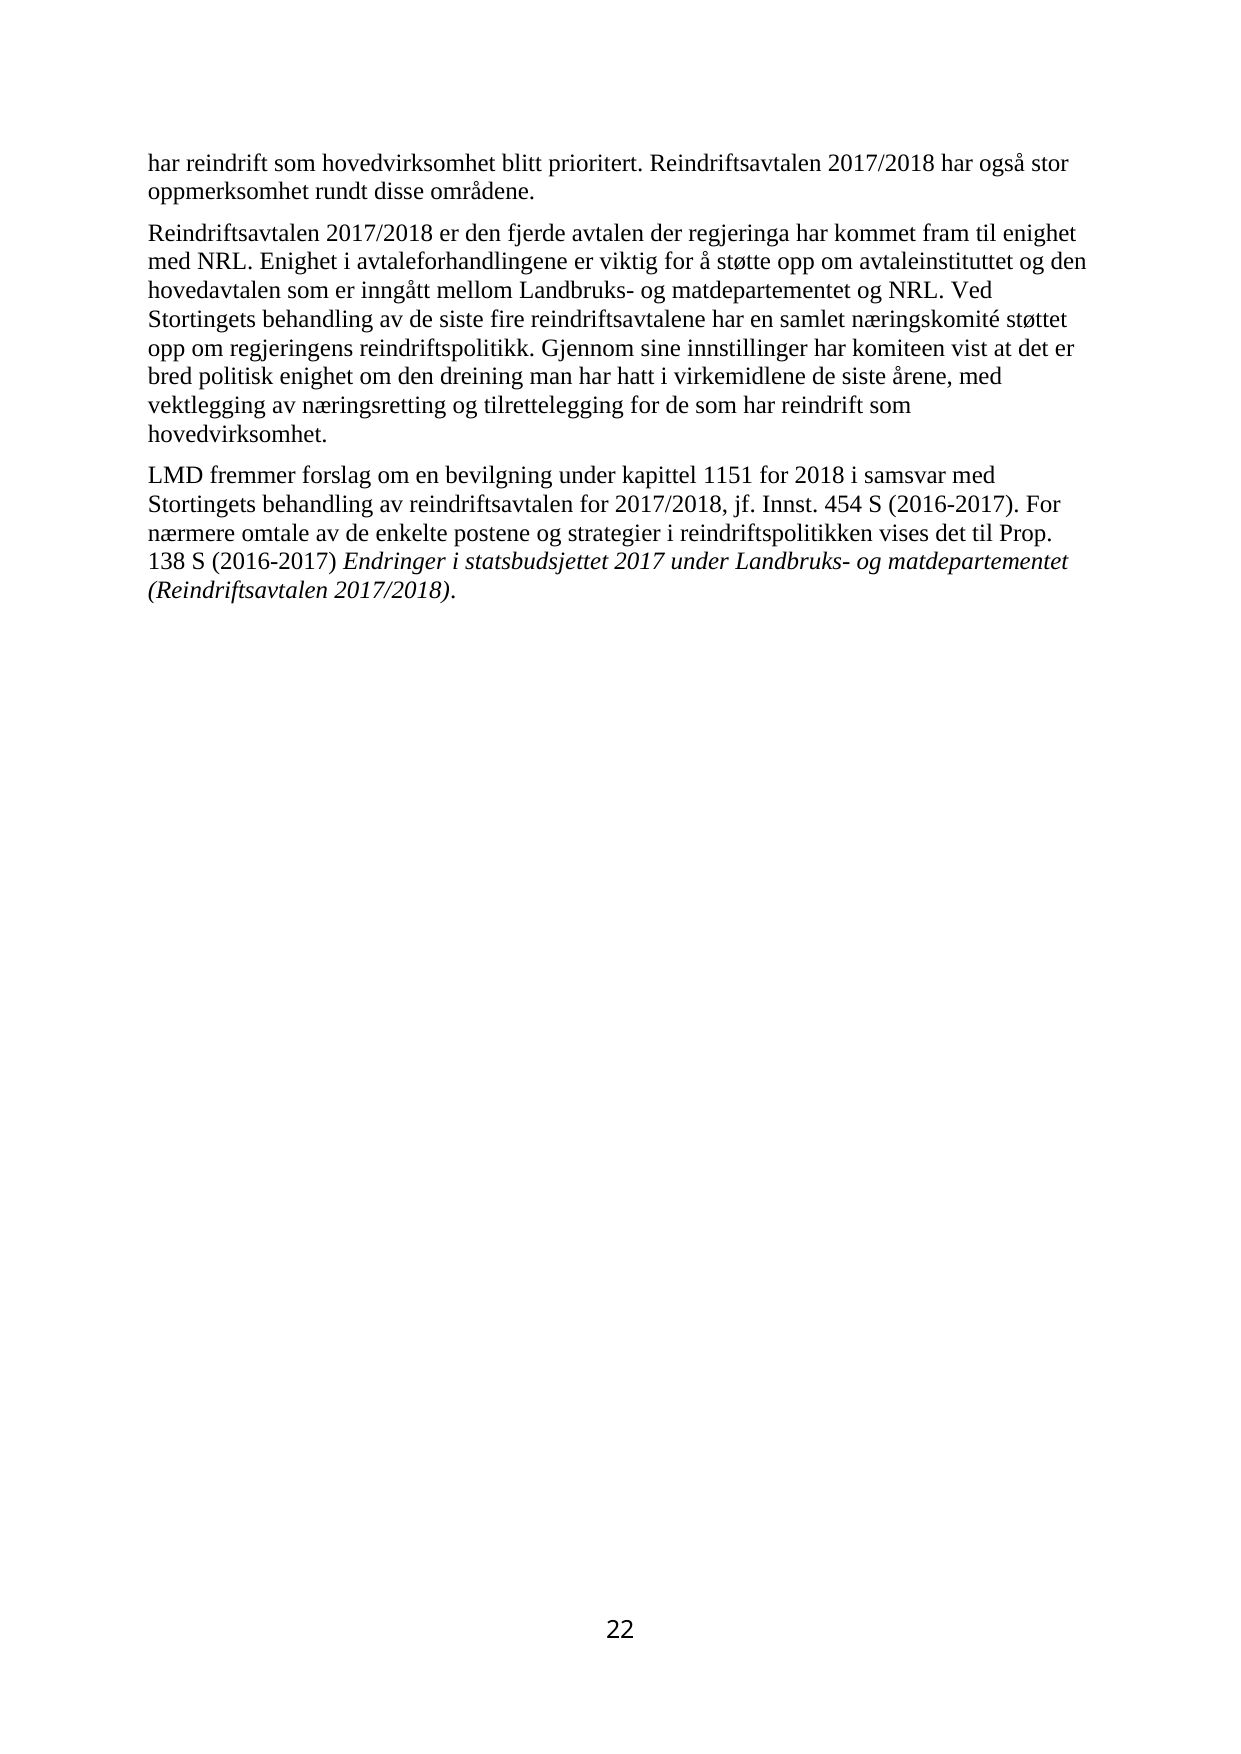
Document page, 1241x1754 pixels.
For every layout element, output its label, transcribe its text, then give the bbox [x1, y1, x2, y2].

text har reindrift som hovedvirksomhet blitt prioritert. Reindriftsavtalen 2017/2018 har også stor oppmerksomhet rundt disse områdene. [148, 148, 1093, 205]
text Reindriftsavtalen 2017/2018 er den fjerde avtalen der regjeringa har kommet fram til enighet med NRL. Enighet i avtaleforhandlingene er viktig for å støtte opp om avtaleinstituttet og den hovedavtalen som er inngått mellom Landbruks- og matdepartementet og NRL. Ved Stortingets behandling av de siste fire reindriftsavtalene har en samlet næringskomité støttet opp om regjeringens reindriftspolitikk. Gjennom sine innstillinger har komiteen vist at det er bred politisk enighet om den dreining man har hatt i virkemidlene de siste årene, med vektlegging av næringsretting og tilrettelegging for de som har reindrift som hovedvirksomhet. [148, 218, 1093, 448]
text LMD fremmer forslag om en bevilgning under kapittel 1151 for 2018 i samsvar med Stortingets behandling av reindriftsavtalen for 2017/2018, jf. Innst. 454 S (2016-2017). For nærmere omtale av de enkelte postene og strategier i reindriftspolitikken vises det til Prop. 138 S (2016-2017) Endringer i statsbudsjettet 2017 under Landbruks- og matdepartementet (Reindriftsavtalen 2017/2018). [148, 460, 1093, 604]
